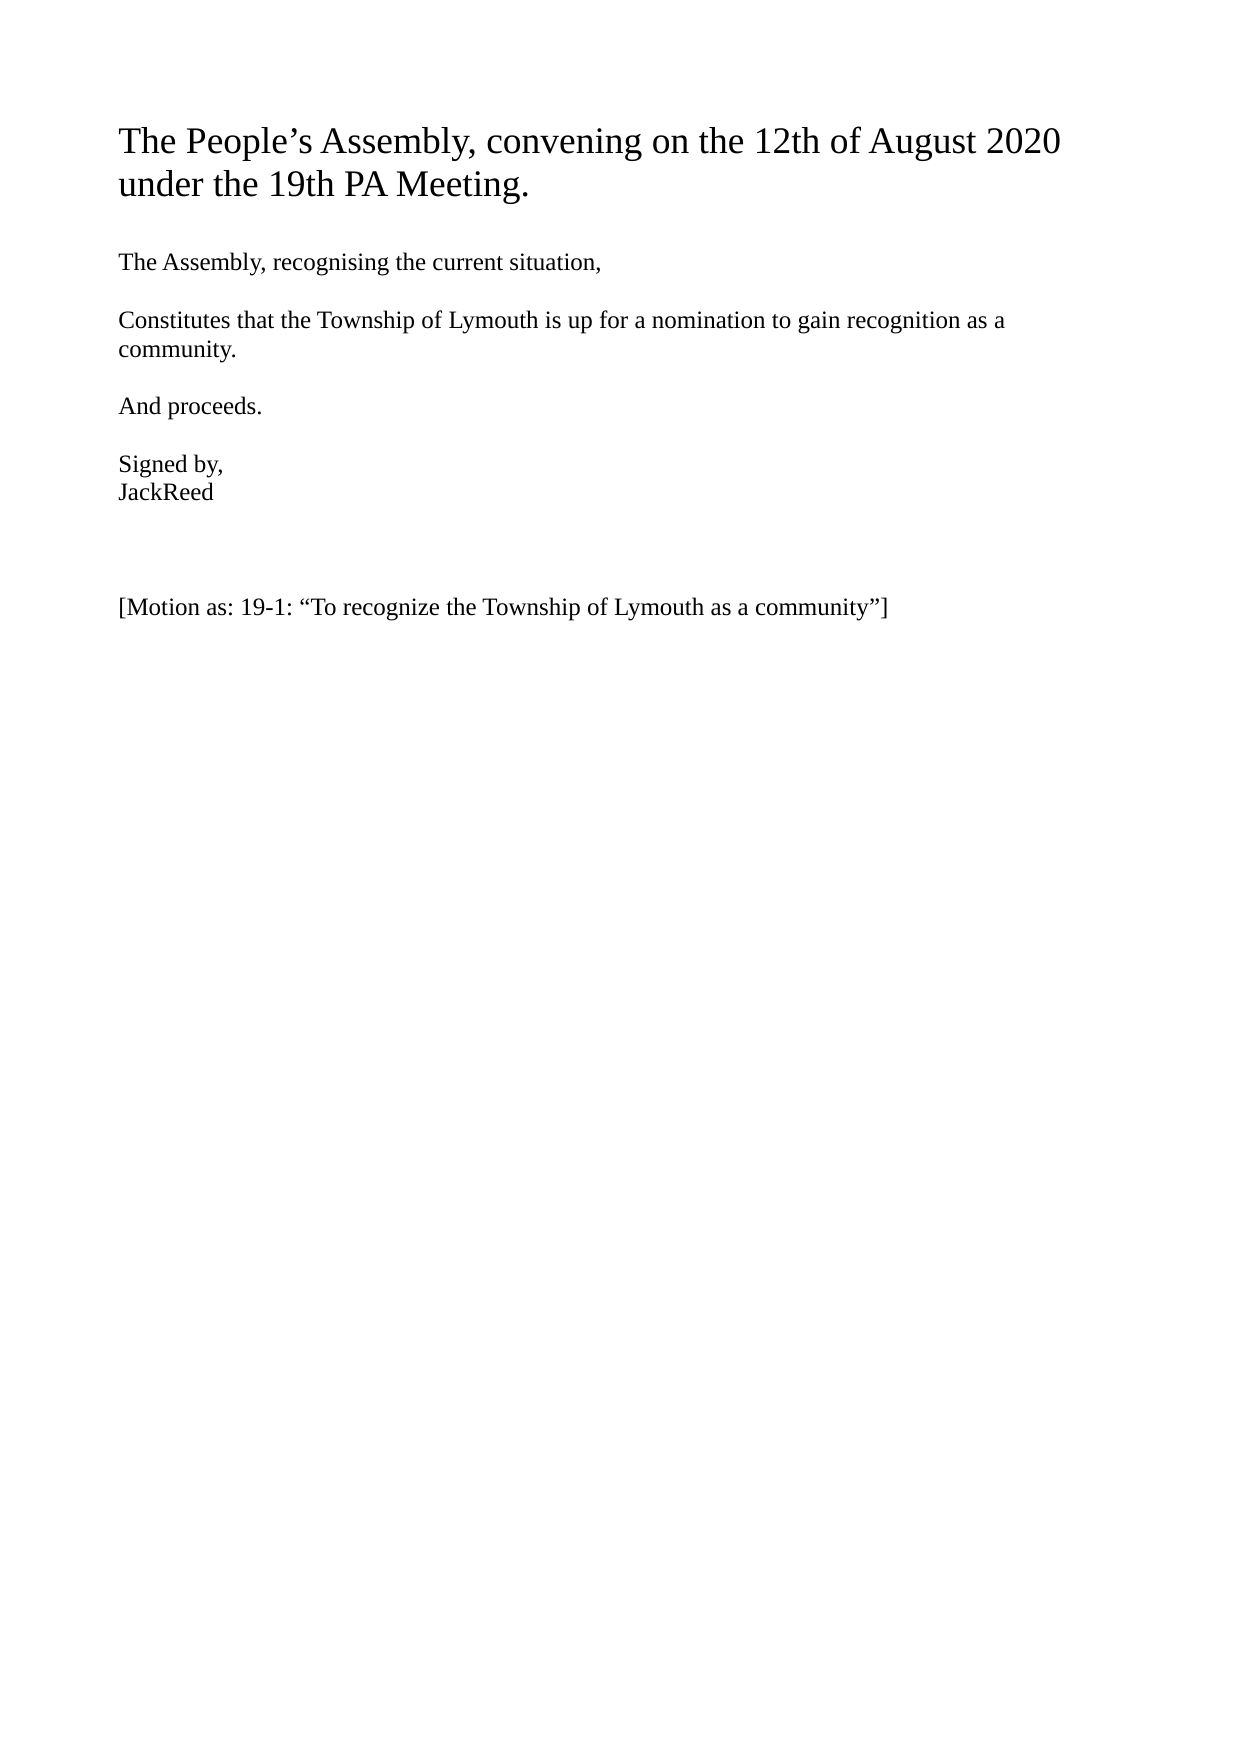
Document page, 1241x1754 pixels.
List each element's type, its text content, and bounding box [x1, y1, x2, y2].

text Constitutes that the Township of Lymouth is up for a nomination to gain recognition as a community. [118, 305, 1122, 362]
text [Motion as: 19-1: “To recognize the Township of Lymouth as a community”] [118, 592, 1122, 621]
text JackReed [118, 477, 1122, 506]
text The Assembly, recognising the current situation, [118, 247, 1122, 276]
text Signed by, [118, 449, 1122, 477]
text The People’s Assembly, convening on the 12th of August 2020 under the 19th PA Meeting. [118, 118, 1122, 204]
text And proceeds. [118, 391, 1122, 420]
